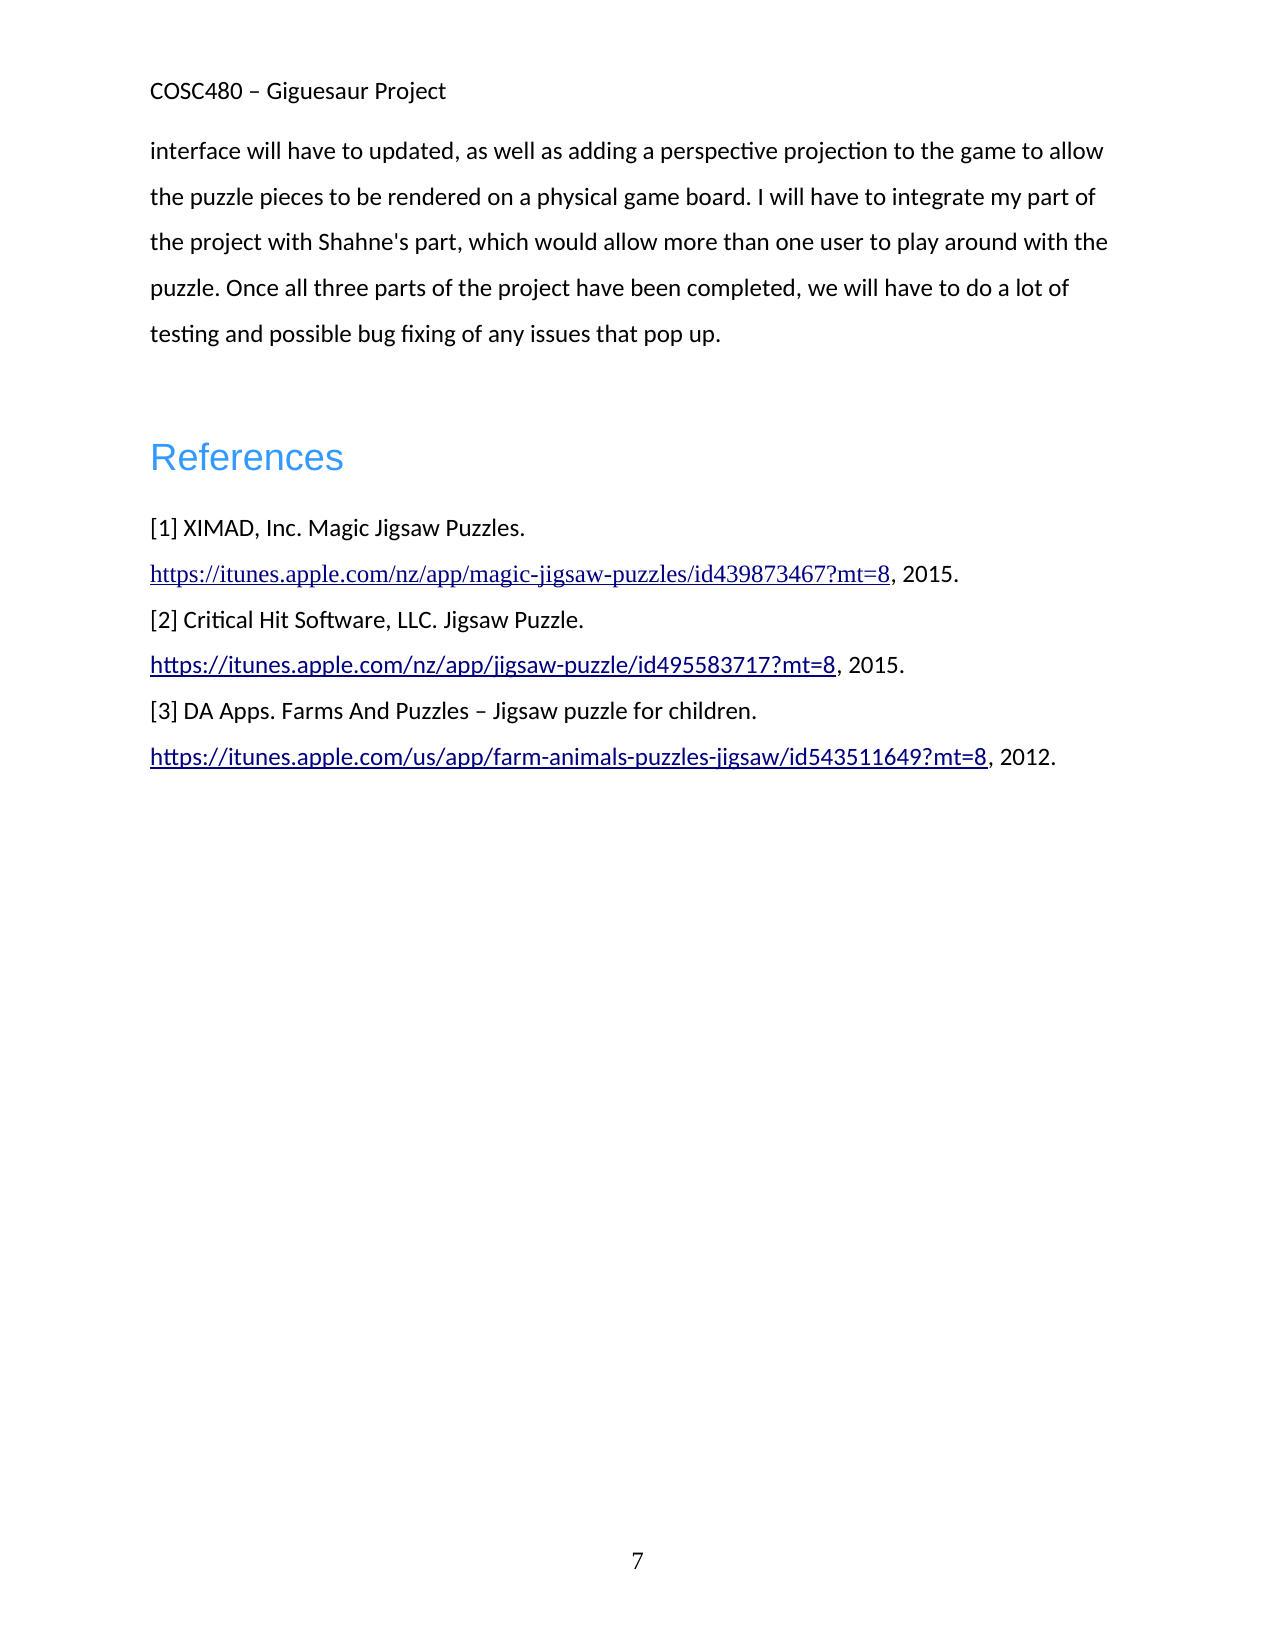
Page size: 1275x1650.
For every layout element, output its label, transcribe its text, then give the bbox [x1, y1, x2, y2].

text [3] DA Apps. Farms And Puzzles – Jigsaw puzzle for children. https://itunes.apple.com/us/app/farm-animals-puzzles-jigsaw/id543511649?mt=8, 2012. [150, 695, 1125, 771]
text [1] XIMAD, Inc. Magic Jigsaw Puzzles. https://itunes.apple.com/nz/app/magic-jigsaw-puzzles/id439873467?mt=8, 2015. [150, 512, 1125, 588]
text [2] Critical Hit Software, LLC. Jigsaw Puzzle. https://itunes.apple.com/nz/app/jigsaw-puzzle/id495583717?mt=8, 2015. [150, 604, 1125, 680]
text interface will have to updated, as well as adding a perspective projection to the game to allow the puzzle pieces to be rendered on a physical game board. I will have to integrate my part of the project with Shahne's part, which would allow more than one user to play around with the puzzle. Once all three parts of the project have been completed, we will have to do a lot of testing and possible bug fixing of any issues that pop up. [150, 135, 1125, 348]
subtitle References [150, 434, 1125, 478]
